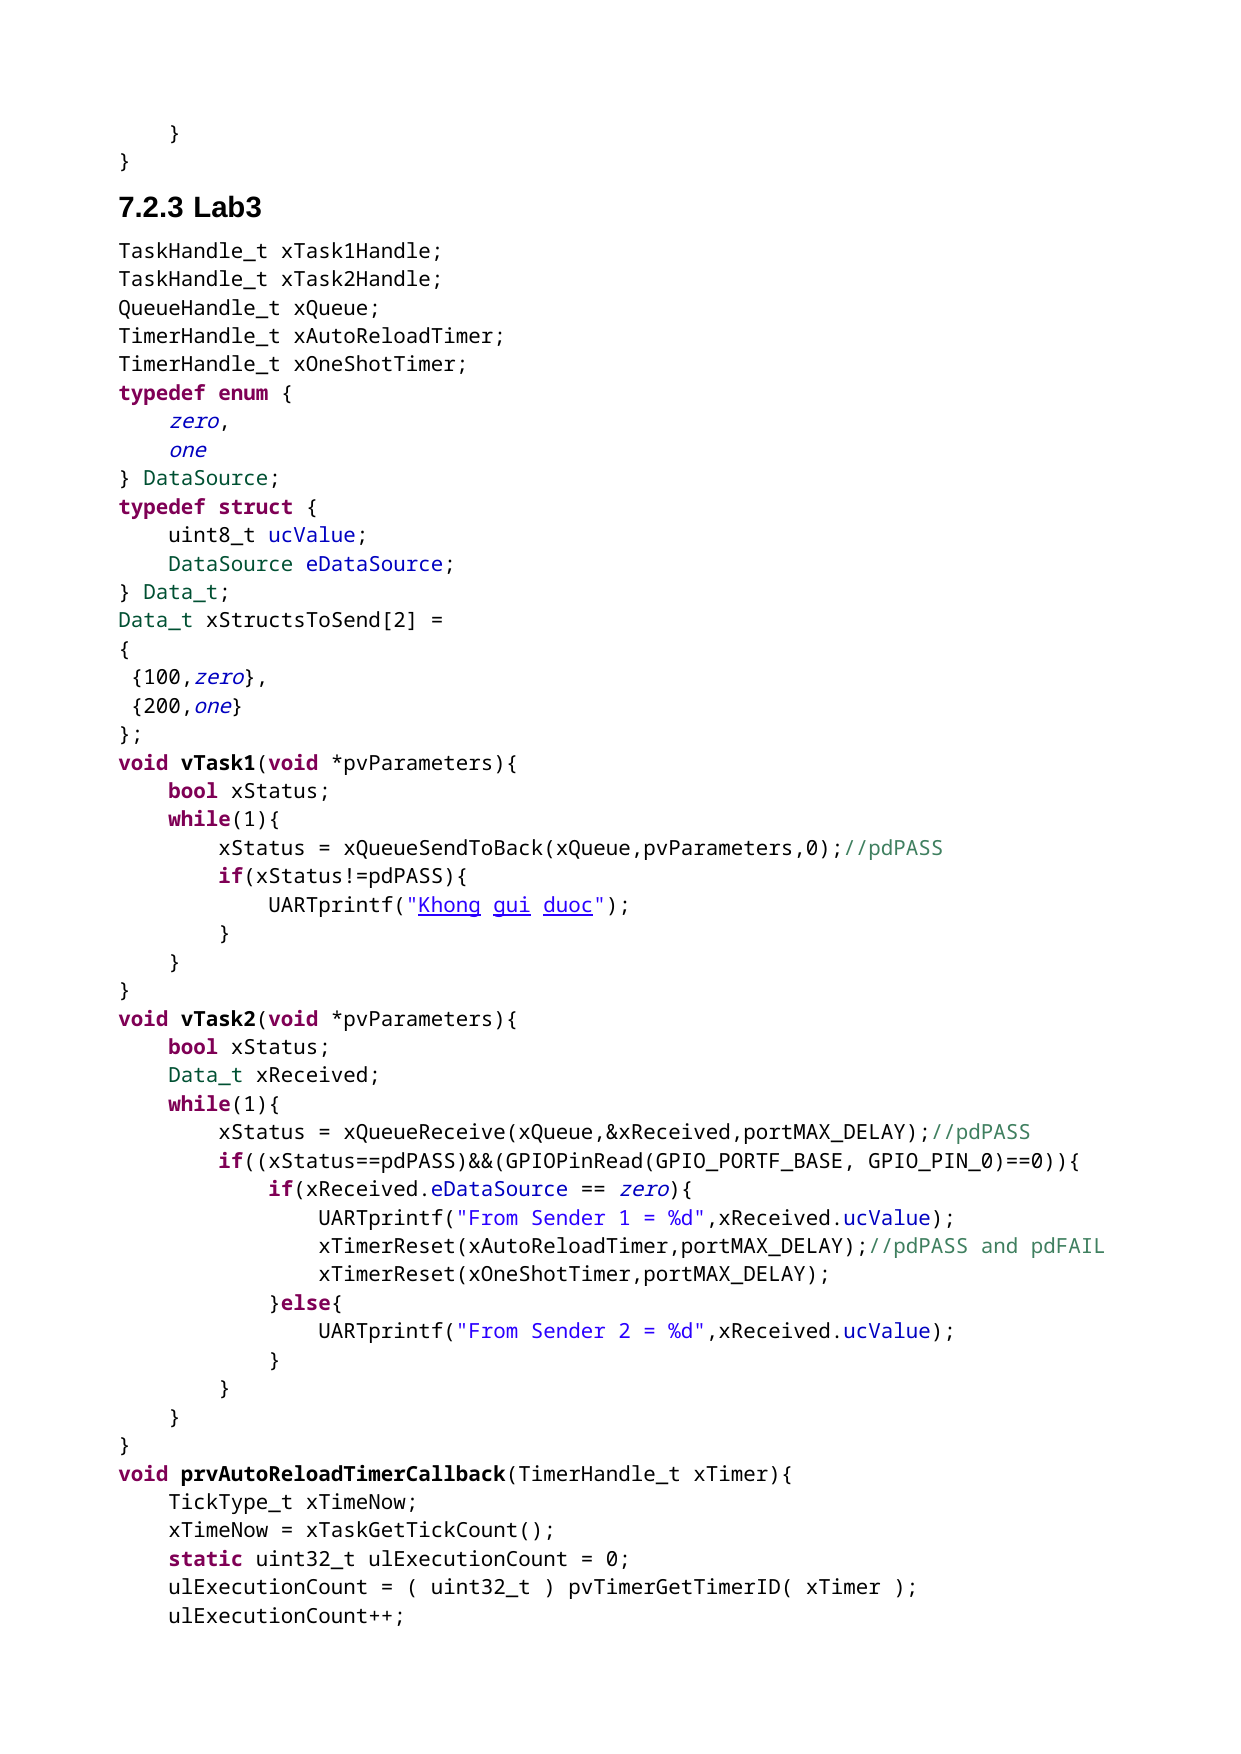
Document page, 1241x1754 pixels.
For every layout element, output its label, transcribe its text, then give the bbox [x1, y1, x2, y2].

text zero, [118, 406, 1122, 435]
text xStatus = xQueueSendToBack(xQueue,pvParameters,0);//pdPASS [118, 833, 1122, 861]
text typedef enum { [118, 378, 1122, 406]
text one [118, 435, 1122, 463]
text } [118, 918, 1122, 947]
text while(1){ [118, 1089, 1122, 1117]
text } [118, 1430, 1122, 1459]
text } DataSource; [118, 463, 1122, 492]
text xStatus = xQueueReceive(xQueue,&xReceived,portMAX_DELAY);//pdPASS [118, 1117, 1122, 1146]
text DataSource eDataSource; [118, 549, 1122, 577]
text } [118, 975, 1122, 1004]
text xTimerReset(xOneShotTimer,portMAX_DELAY); [118, 1259, 1122, 1288]
text TimerHandle_t xAutoReloadTimer; [118, 321, 1122, 349]
text UARTprintf("From Sender 2 = %d",xReceived.ucValue); [118, 1316, 1122, 1345]
text if((xStatus==pdPASS)&&(GPIOPinRead(GPIO_PORTF_BASE, GPIO_PIN_0)==0)){ [118, 1146, 1122, 1174]
text } [118, 1373, 1122, 1402]
text if(xStatus!=pdPASS){ [118, 861, 1122, 890]
text {200,one} [118, 691, 1122, 719]
text } Data_t; [118, 577, 1122, 606]
text QueueHandle_t xQueue; [118, 293, 1122, 321]
text TaskHandle_t xTask1Handle; [118, 236, 1122, 264]
text } [118, 1402, 1122, 1430]
text bool xStatus; [118, 776, 1122, 804]
text xTimeNow = xTaskGetTickCount(); [118, 1516, 1122, 1544]
text uint8_t ucValue; [118, 520, 1122, 549]
text bool xStatus; [118, 1032, 1122, 1061]
text UARTprintf("From Sender 1 = %d",xReceived.ucValue); [118, 1203, 1122, 1231]
text while(1){ [118, 804, 1122, 833]
text Data_t xStructsToSend[2] = [118, 606, 1122, 634]
text TickType_t xTimeNow; [118, 1487, 1122, 1516]
text } [118, 1345, 1122, 1373]
text typedef struct { [118, 492, 1122, 520]
text {100,zero}, [118, 662, 1122, 691]
subtitle Lab3 [118, 189, 1122, 223]
text } [118, 118, 1122, 147]
text }; [118, 719, 1122, 748]
text xTimerReset(xAutoReloadTimer,portMAX_DELAY);//pdPASS and pdFAIL [118, 1231, 1122, 1259]
text if(xReceived.eDataSource == zero){ [118, 1174, 1122, 1203]
text TaskHandle_t xTask2Handle; [118, 264, 1122, 293]
text Data_t xReceived; [118, 1061, 1122, 1089]
text UARTprintf("Khong gui duoc"); [118, 890, 1122, 918]
text void prvAutoReloadTimerCallback(TimerHandle_t xTimer){ [118, 1459, 1122, 1487]
text { [118, 634, 1122, 662]
text TimerHandle_t xOneShotTimer; [118, 349, 1122, 378]
text }else{ [118, 1288, 1122, 1316]
text } [118, 147, 1122, 175]
text ulExecutionCount++; [118, 1601, 1122, 1629]
text void vTask2(void *pvParameters){ [118, 1004, 1122, 1032]
text void vTask1(void *pvParameters){ [118, 748, 1122, 776]
text static uint32_t ulExecutionCount = 0; [118, 1544, 1122, 1572]
text } [118, 947, 1122, 975]
text ulExecutionCount = ( uint32_t ) pvTimerGetTimerID( xTimer ); [118, 1572, 1122, 1601]
